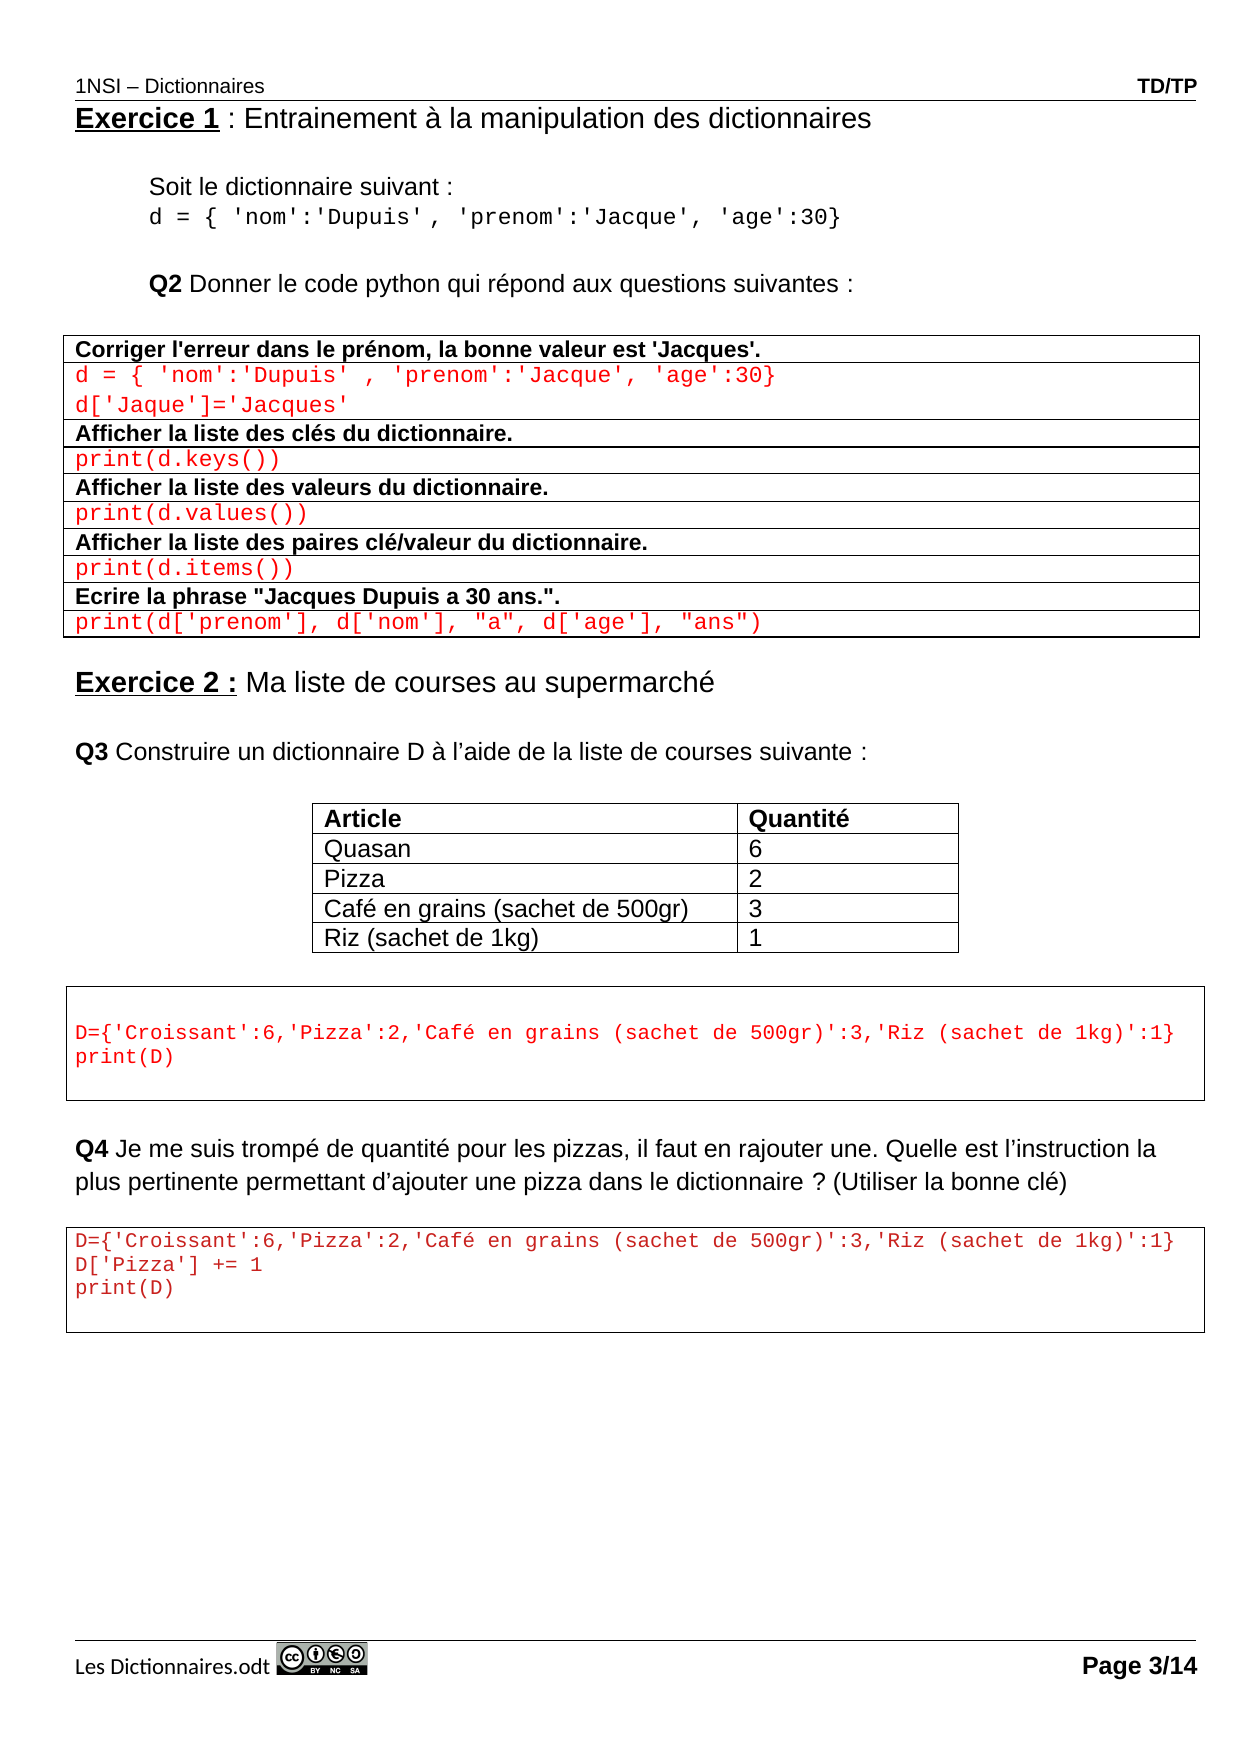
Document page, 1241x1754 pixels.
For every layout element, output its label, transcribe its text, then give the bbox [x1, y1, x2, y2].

table_cell print(d.keys()) [64, 448, 1199, 473]
table_cell 2 [738, 864, 958, 892]
text Exercice 1 : Entrainement à la manipulation des dictionnaires [75, 101, 1196, 134]
table_cell Riz (sachet de 1kg) [313, 923, 737, 952]
table_cell Ecrire la phrase "Jacques Dupuis a 30 ans.". [64, 583, 1199, 609]
table_cell d = { 'nom':'Dupuis' , 'prenom':'Jacque', 'age':30} d['Jaque']='Jacques' [64, 363, 1199, 419]
table_cell 1 [738, 923, 958, 952]
table_cell Café en grains (sachet de 500gr) [313, 894, 737, 922]
text D['Pizza'] += 1 [75, 1254, 1196, 1277]
table_cell print(d.values()) [64, 502, 1199, 528]
text D={'Croissant':6,'Pizza':2,'Café en grains (sachet de 500gr)':3,'Riz (sachet de 1kg)':1} [67, 1019, 1204, 1043]
text Exercice 2 : Ma liste de courses au supermarché [75, 666, 1196, 699]
text D={'Croissant':6,'Pizza':2,'Café en grains (sachet de 500gr)':3,'Riz (sachet de 1kg)':1} [67, 1228, 1204, 1254]
table_cell 6 [738, 834, 958, 863]
table_cell Afficher la liste des clés du dictionnaire. [64, 420, 1199, 446]
text d = { 'nom':'Dupuis' , 'prenom':'Jacque', 'age':30} [75, 205, 1196, 231]
table_cell print(d.items()) [64, 556, 1199, 582]
text print(D) [75, 1277, 1196, 1301]
text Soit le dictionnaire suivant : [75, 172, 1196, 201]
text Q3 Construire un dictionnaire D à l’aide de la liste de courses suivante : [75, 737, 1196, 766]
table_cell print(d['prenom'], d['nom'], "a", d['age'], "ans") [64, 611, 1199, 636]
text Q4 Je me suis trompé de quantité pour les pizzas, il faut en rajouter une. Quelle est l’instruction la plus pertinente permettant d’ajouter une pizza dans le dictionnaire ? (Utiliser la bonne clé) [75, 1134, 1196, 1196]
table_header Corriger l'erreur dans le prénom, la bonne valeur est 'Jacques'. [64, 336, 1199, 362]
table_cell 3 [738, 894, 958, 922]
picture [276, 1642, 368, 1675]
text Q2 Donner le code python qui répond aux questions suivantes : [75, 269, 1196, 297]
table_header Quantité [738, 804, 958, 833]
table_header Article [313, 804, 737, 833]
table_cell Afficher la liste des valeurs du dictionnaire. [64, 474, 1199, 501]
text print(D) [67, 1043, 1204, 1100]
table_cell Pizza [313, 864, 737, 892]
table_cell Afficher la liste des paires clé/valeur du dictionnaire. [64, 529, 1199, 555]
table_cell Quasan [313, 834, 737, 863]
